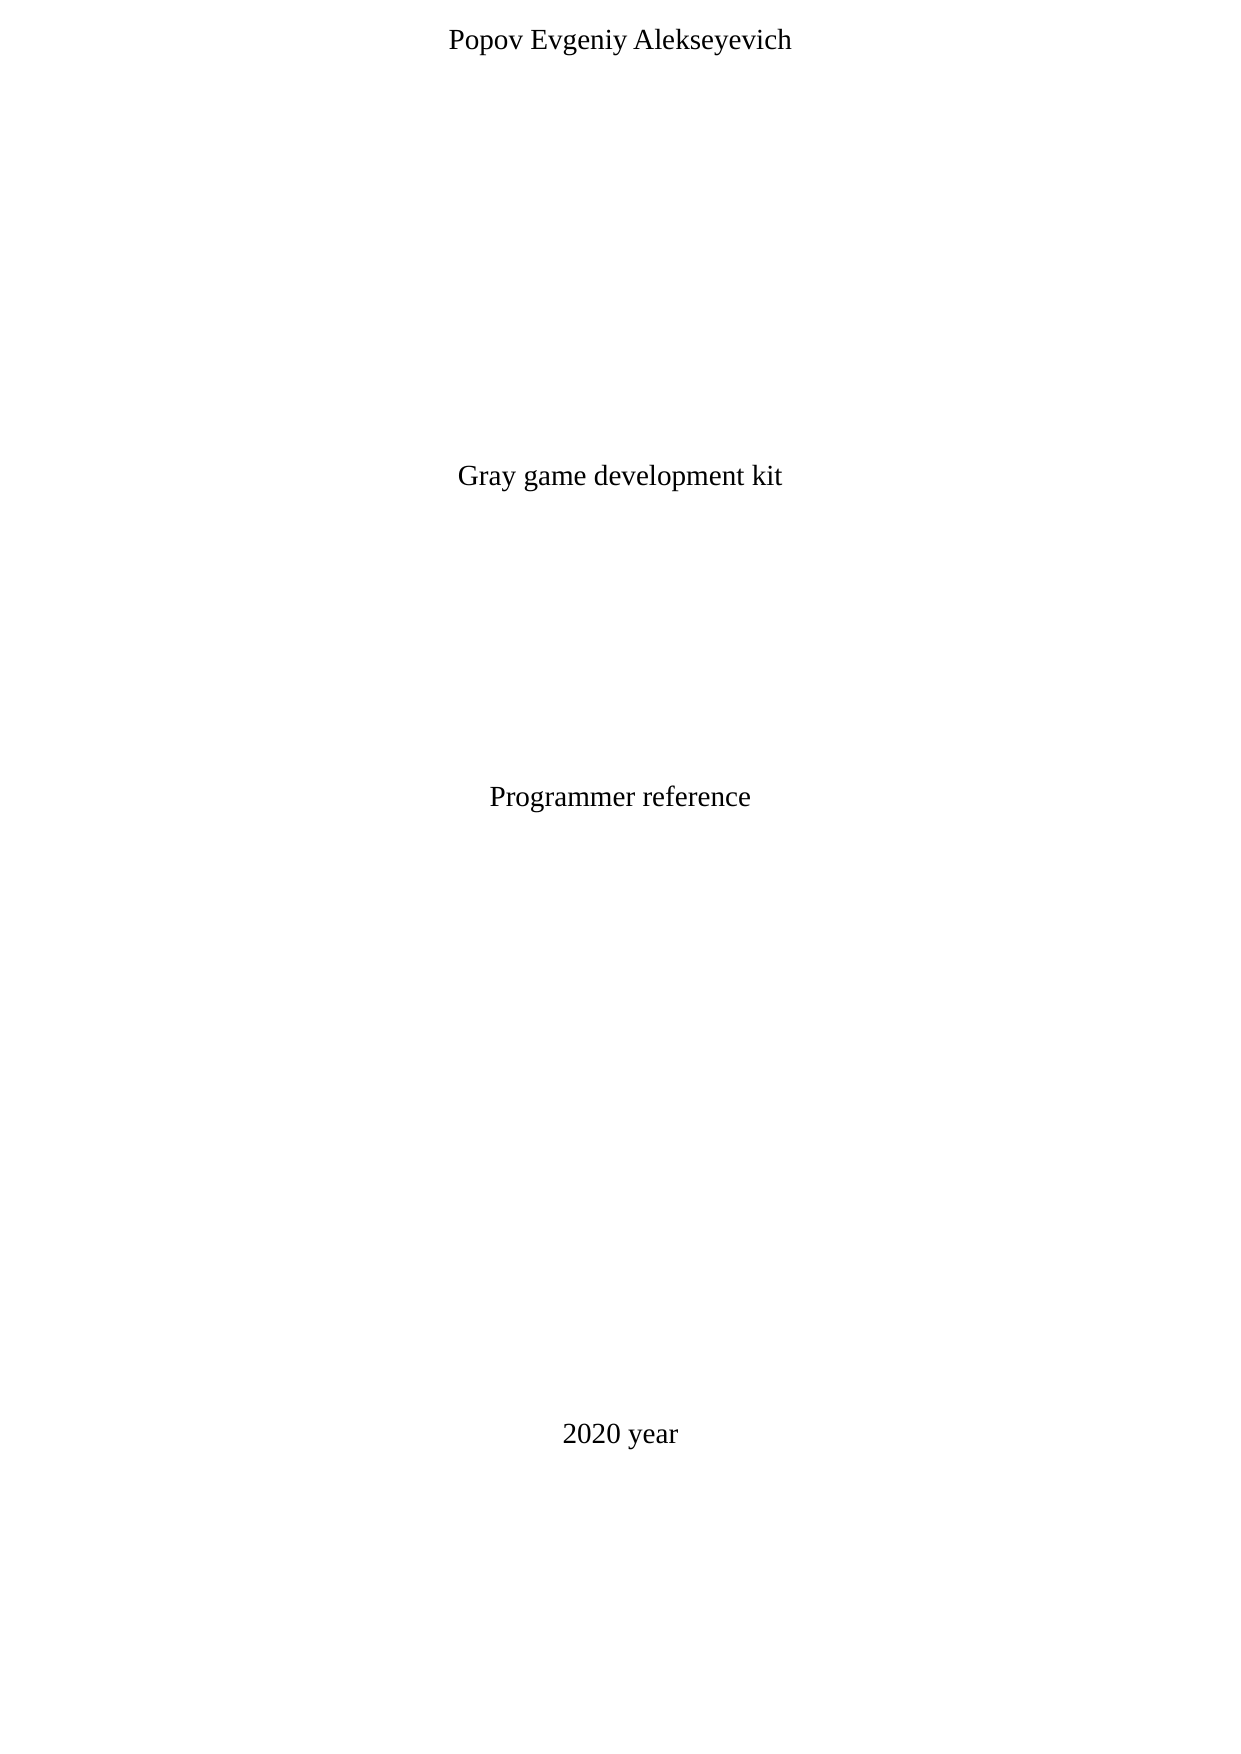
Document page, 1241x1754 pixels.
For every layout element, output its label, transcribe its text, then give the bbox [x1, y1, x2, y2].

text Programmer reference [118, 779, 1122, 812]
text Popov Evgeniy Alekseyevich [118, 22, 1122, 55]
text 2020 year [118, 1416, 1122, 1450]
text Gray game development kit [118, 458, 1122, 491]
